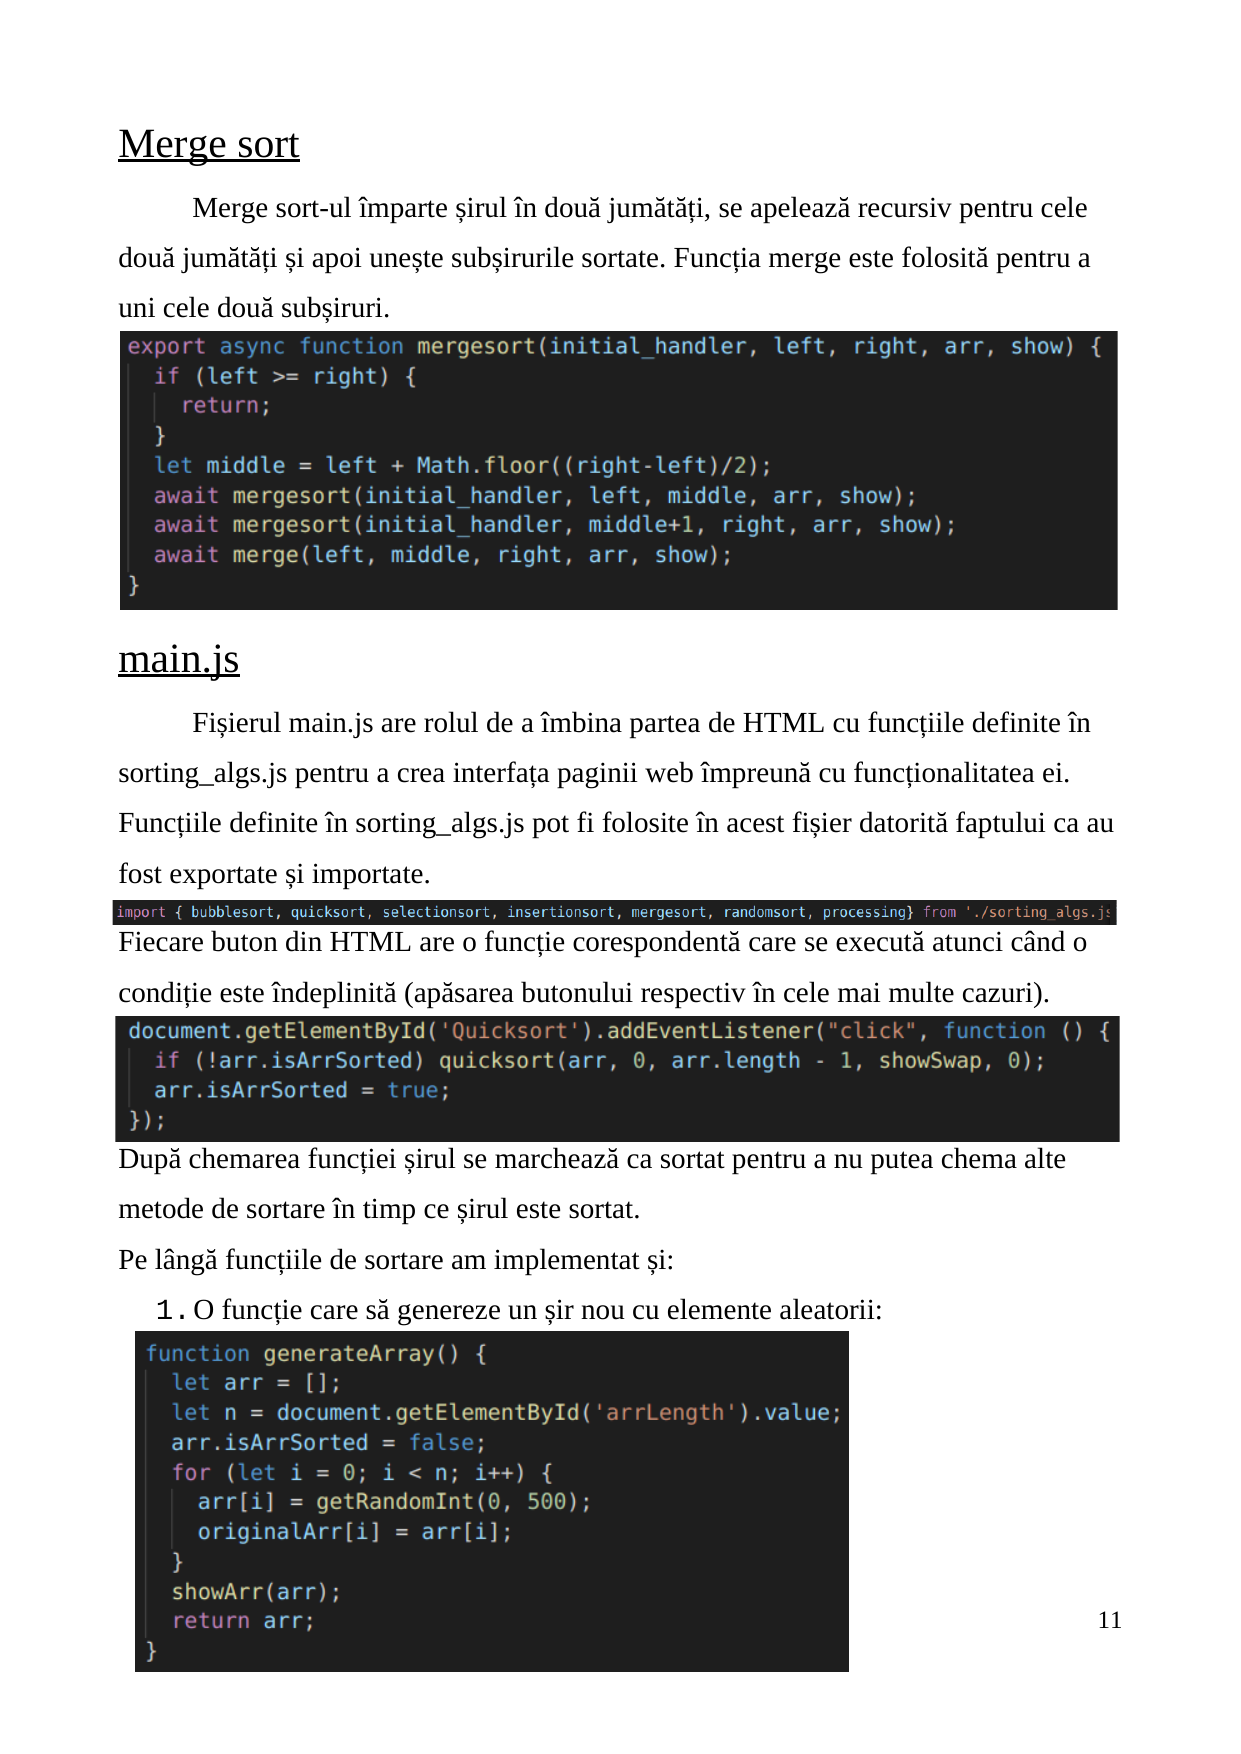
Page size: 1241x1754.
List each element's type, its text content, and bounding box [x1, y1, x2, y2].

text Merge sort [118, 118, 1122, 166]
picture [115, 1016, 1120, 1142]
picture [112, 900, 1117, 925]
text Pe lângă funcțiile de sortare am implementat și: [118, 1242, 1122, 1275]
list O funcție care să genereze un șir nou cu elemente aleatorii: [156, 1292, 1122, 1565]
text main.js [118, 341, 1122, 681]
text Fișierul main.js are rolul de a îmbina partea de HTML cu funcțiile definite în sorting_algs.js pentru a crea interfața paginii web împreună cu funcționalitatea ei. Funcțiile definite în sorting_algs.js pot fi folosite în acest fișier datorită faptului ca au fost exportate și importate. Fiecare buton din HTML are o funcție corespondentă care se execută atunci când o condiție este îndeplinită (apăsarea butonului respectiv în cele mai multe cazuri). După chemarea funcției șirul se marchează ca sortat pentru a nu putea chema alte metode de sortare în timp ce șirul este sortat. [118, 705, 1122, 1225]
text Merge sort-ul împarte șirul în două jumătăți, se apelează recursiv pentru cele două jumătăți și apoi unește subșirurile sortate. Funcția merge este folosită pentru a uni cele două subșiruri. [118, 190, 1122, 324]
picture [120, 331, 1118, 610]
picture [135, 1331, 849, 1672]
